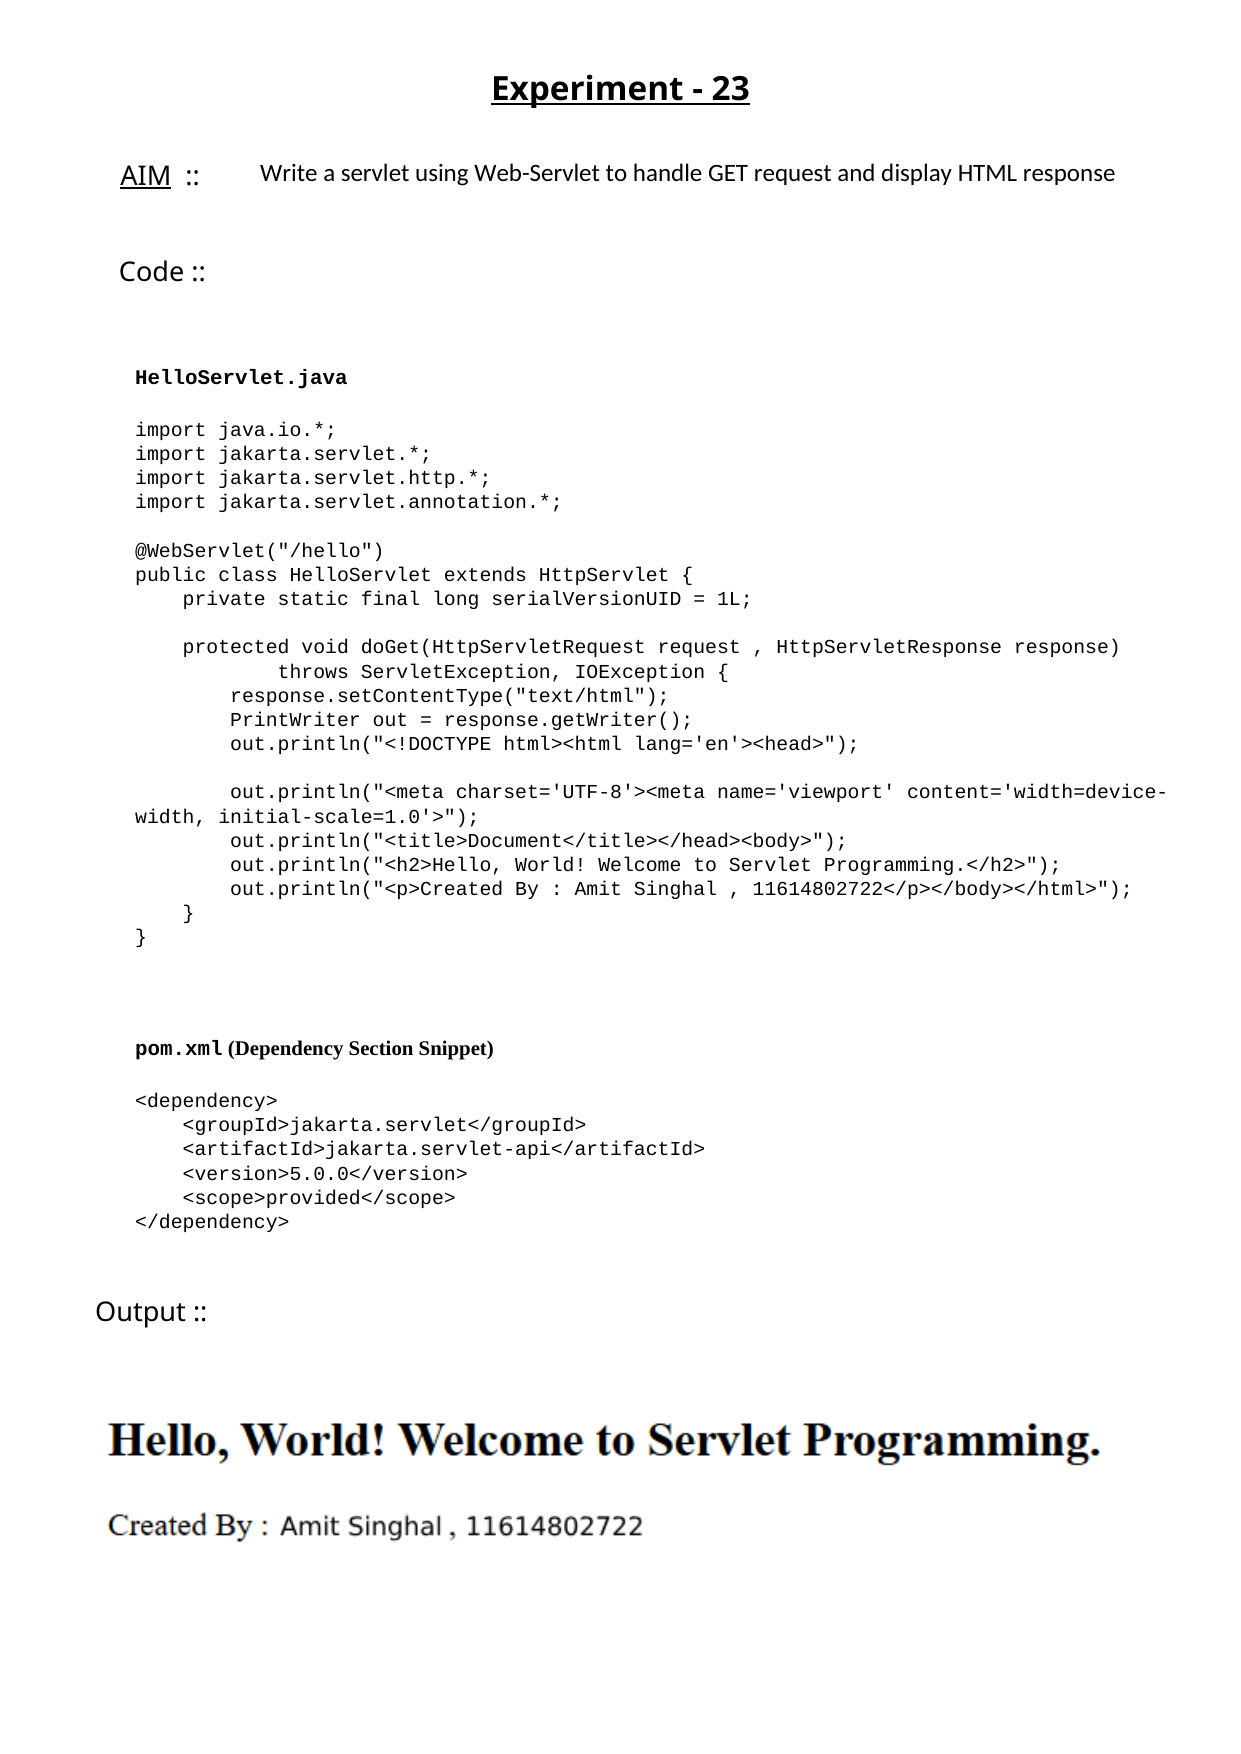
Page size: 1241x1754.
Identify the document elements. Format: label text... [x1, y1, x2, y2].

picture [97, 1391, 1117, 1570]
text import jakarta.servlet.*; [135, 444, 1180, 466]
subtitle pom.xml (Dependency Section Snippet) [135, 1036, 1180, 1062]
text <dependency> [135, 1091, 1180, 1113]
text private static final long serialVersionUID = 1L; [135, 589, 1180, 611]
text import jakarta.servlet.annotation.*; [135, 492, 1180, 515]
text out.println("<!DOCTYPE html><html lang='en'><head>"); [135, 734, 1180, 756]
text public class HelloServlet extends HttpServlet { [135, 565, 1180, 587]
text PrintWriter out = response.getWriter(); [135, 710, 1180, 732]
text import jakarta.servlet.http.*; [135, 468, 1180, 491]
text out.println("<h2>Hello, World! Welcome to Servlet Programming.</h2>"); [135, 855, 1180, 877]
subtitle HelloServlet.java [135, 367, 1180, 391]
list AIM :: [120, 156, 254, 193]
text } [135, 903, 1180, 926]
text <version>5.0.0</version> [135, 1163, 1180, 1186]
text import java.io.*; [135, 420, 1180, 442]
text out.println("<meta charset='UTF-8'><meta name='viewport' content='width=device-width, initial-scale=1.0'>"); [135, 782, 1180, 829]
list Output :: [92, 1293, 211, 1330]
text <scope>provided</scope> [135, 1188, 1180, 1210]
text <artifactId>jakarta.servlet-api</artifactId> [135, 1139, 1180, 1162]
text </dependency> [135, 1212, 1180, 1234]
text out.println("<p>Created By : Amit Singhal , 11614802722</p></body></html>"); [135, 879, 1180, 901]
text <groupId>jakarta.servlet</groupId> [135, 1115, 1180, 1137]
text Experiment - 23 [438, 64, 803, 110]
text Write a servlet using Web-Servlet to handle GET request and display HTML response [260, 158, 1201, 188]
text } [135, 927, 1180, 950]
text response.setContentType("text/html"); [135, 686, 1180, 708]
text throws ServletException, IOException { [135, 662, 1180, 684]
text out.println("<title>Document</title></head><body>"); [135, 831, 1180, 853]
text protected void doGet(HttpServletRequest request , HttpServletResponse response) [135, 637, 1180, 660]
text @WebServlet("/hello") [135, 541, 1180, 563]
list Code :: [103, 252, 222, 289]
